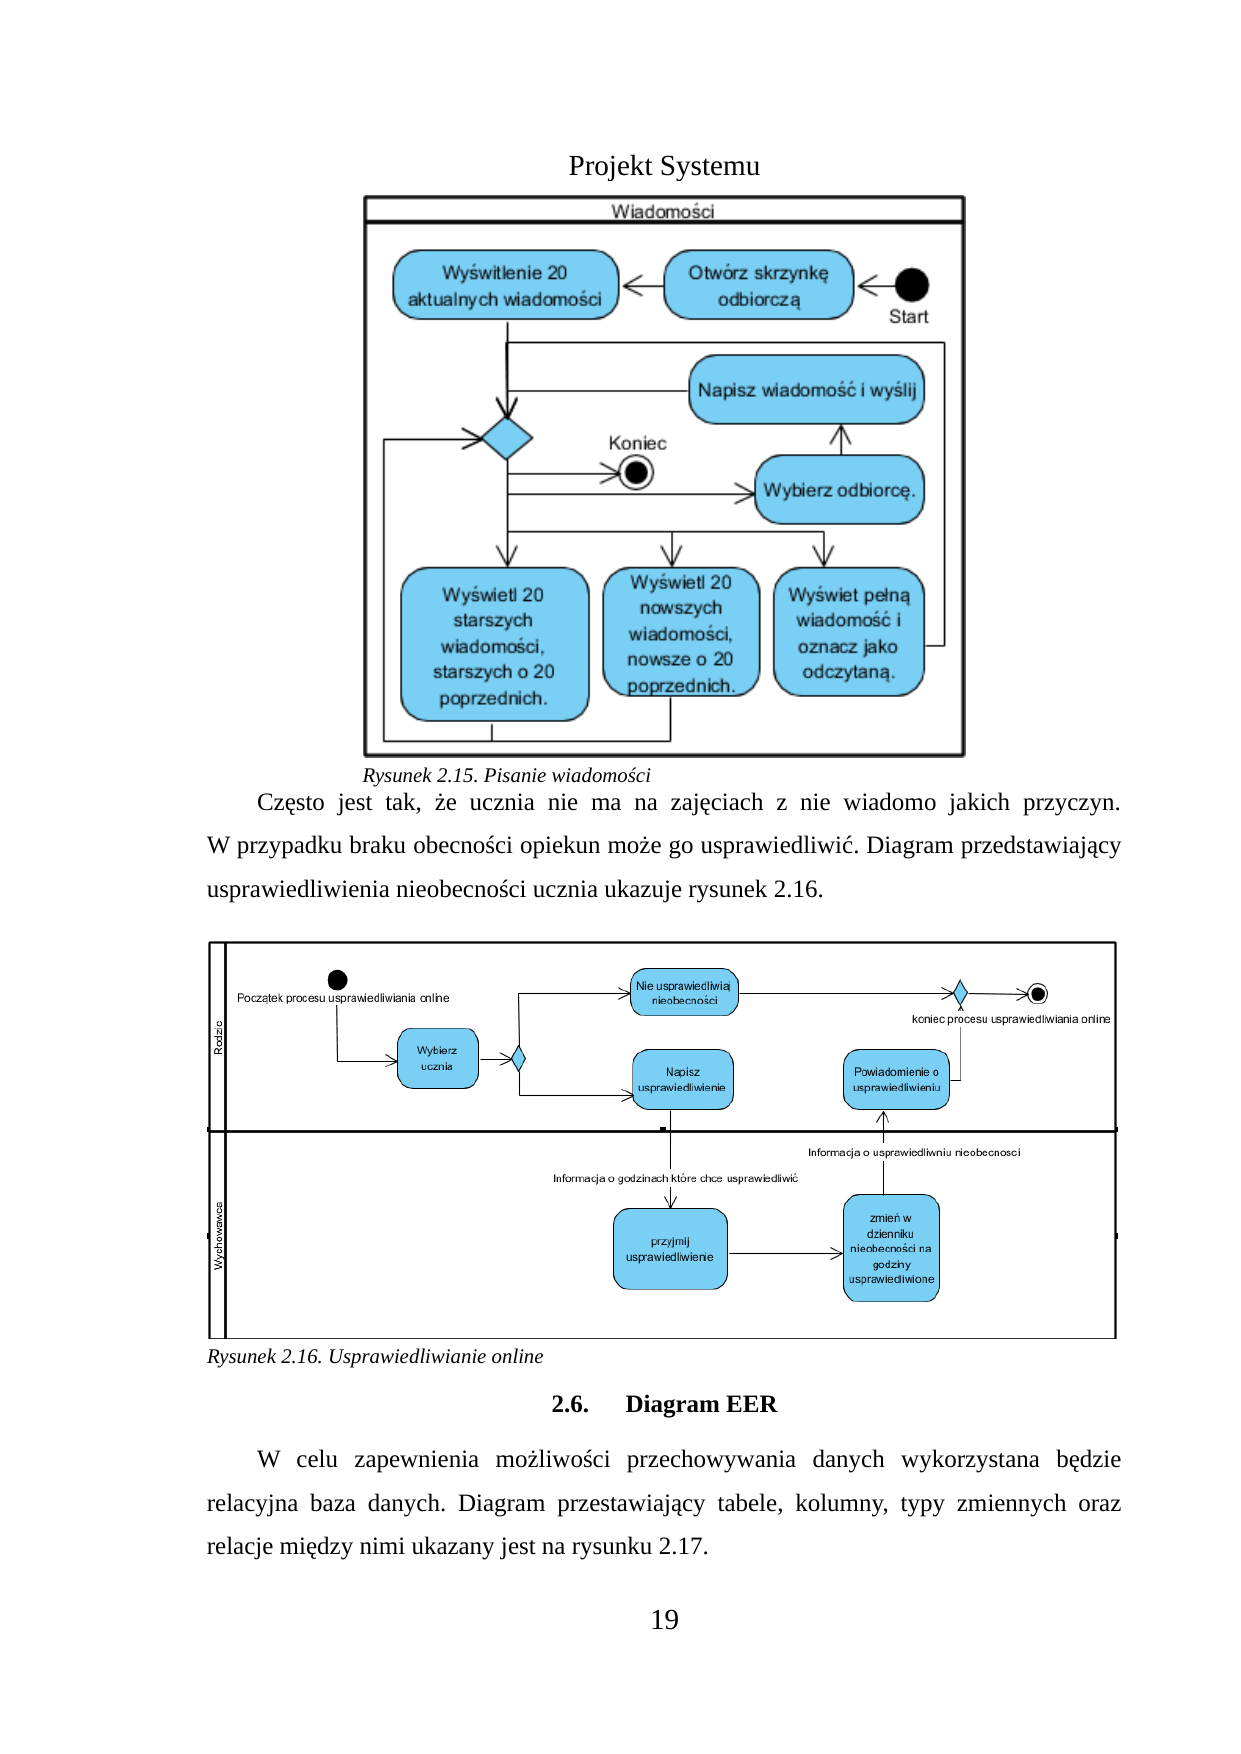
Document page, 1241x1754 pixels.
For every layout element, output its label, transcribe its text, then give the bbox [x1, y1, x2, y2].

text Często jest tak, że ucznia nie ma na zajęciach z nie wiadomo jakich przyczyn. W przypadku braku obecności opiekun może go usprawiedliwić. Diagram przedstawiający usprawiedliwienia nieobecności ucznia ukazuje rysunek 2.16. [207, 787, 1122, 902]
text W celu zapewnienia możliwości przechowywania danych wykorzystana będzie relacyjna baza danych. Diagram przestawiający tabele, kolumny, typy zmiennych oraz relacje między nimi ukazany jest na rysunku 2.17. [207, 1444, 1122, 1559]
text Rysunek 2.16. Usprawiedliwianie online [207, 941, 1118, 1368]
picture [208, 941, 1117, 1339]
picture [363, 195, 966, 758]
text Rysunek 2.15. Pisanie wiadomości [362, 194, 966, 787]
subtitle Diagram EER [207, 1389, 1122, 1418]
